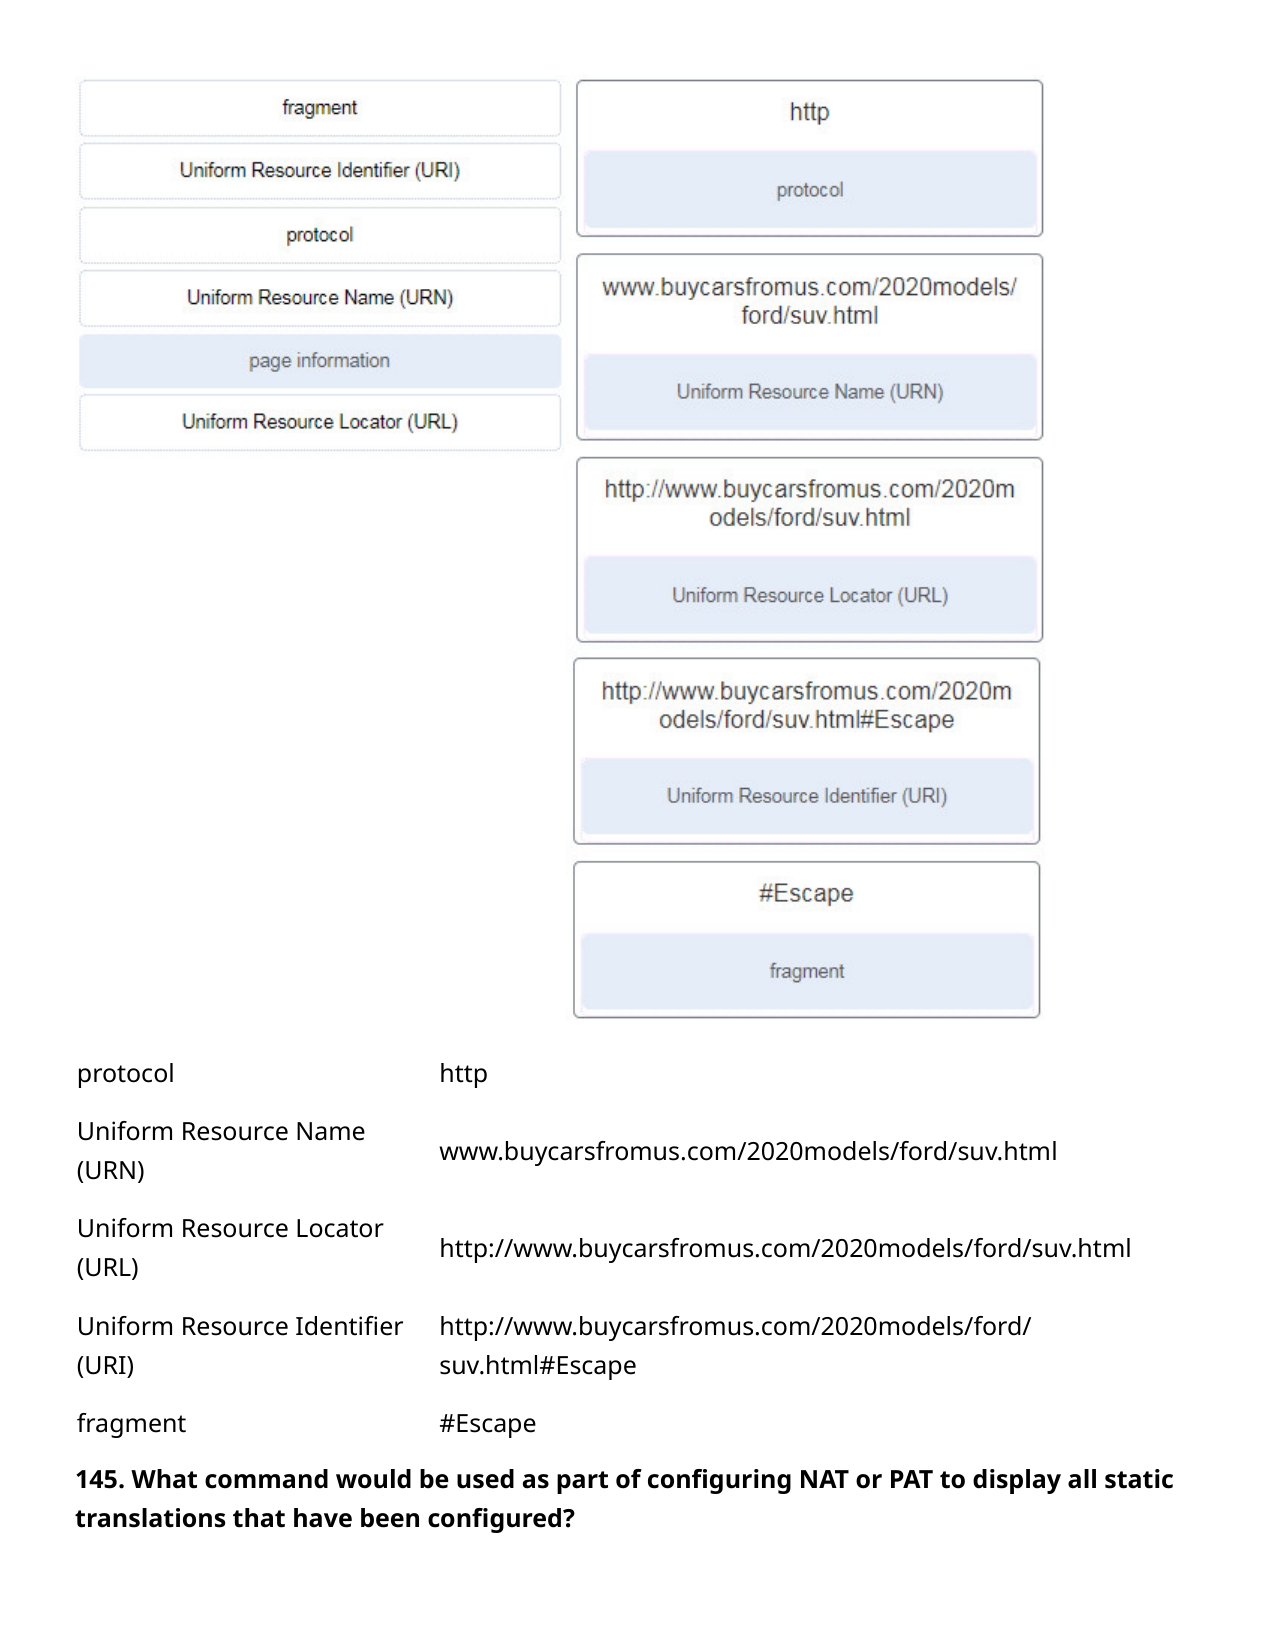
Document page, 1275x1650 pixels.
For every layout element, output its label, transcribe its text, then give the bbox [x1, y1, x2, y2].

table_cell #Escape [438, 1404, 1177, 1462]
table_cell Uniform Resource Locator (URL) [75, 1209, 438, 1307]
text 145. What command would be used as part of configuring NAT or PAT to display all static translations that have been configured? [75, 1462, 1200, 1535]
table_cell Uniform Resource Identifier (URI) [75, 1307, 438, 1404]
table_cell www.buycarsfromus.com/2020models/ford/suv.html [438, 1112, 1177, 1209]
table_cell fragment [75, 1404, 438, 1462]
table_cell Uniform Resource Name (URN) [75, 1112, 438, 1209]
table_cell http://www.buycarsfromus.com/2020models/ford/suv.html#Escape [438, 1307, 1177, 1404]
table_header http [438, 1054, 1177, 1112]
table_cell http://www.buycarsfromus.com/2020models/ford/suv.html [438, 1209, 1177, 1307]
table_header protocol [75, 1054, 438, 1112]
